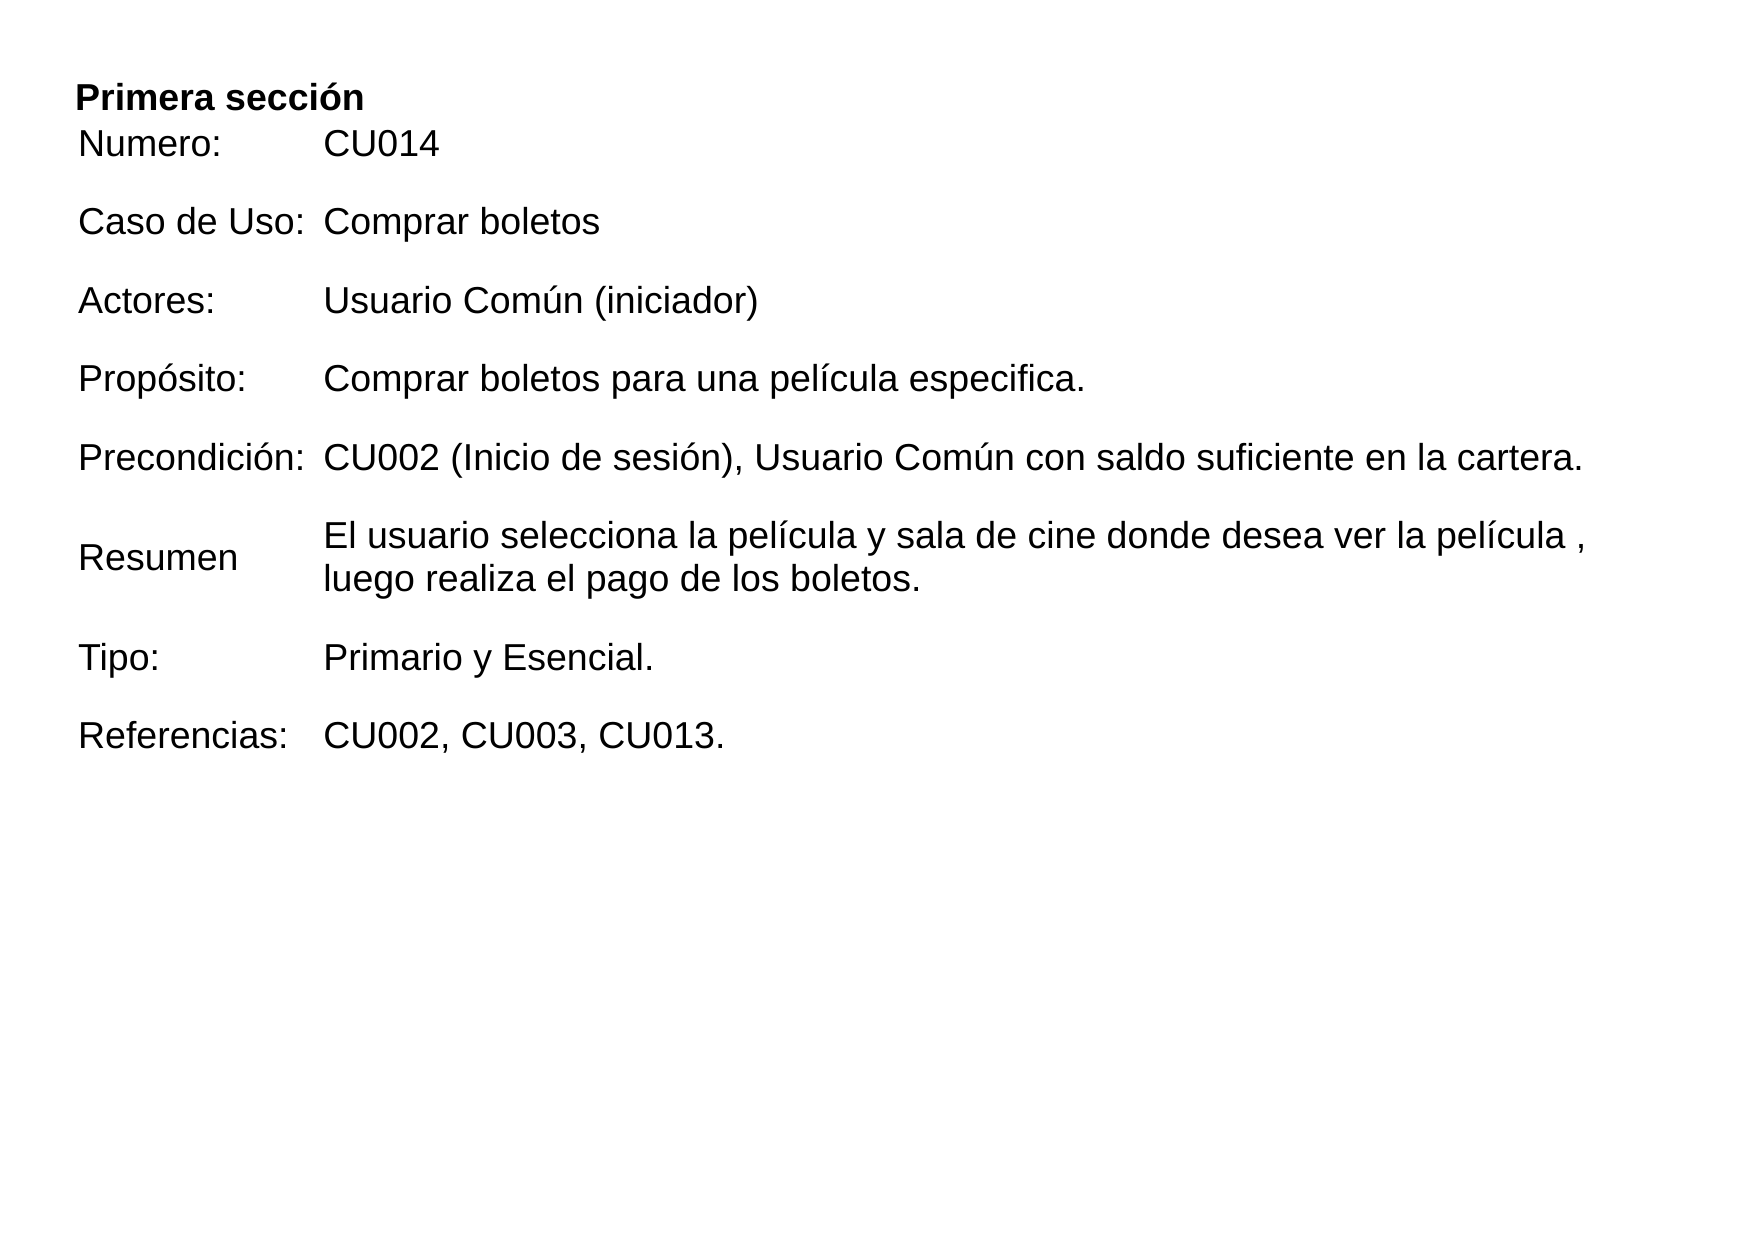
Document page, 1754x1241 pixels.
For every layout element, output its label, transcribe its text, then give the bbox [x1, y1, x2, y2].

text Primera sección [75, 75, 1679, 118]
table_cell Precondición: [75, 432, 320, 510]
table_cell Comprar boletos [320, 197, 1679, 275]
table_cell Tipo: [75, 632, 320, 710]
table_cell Referencias: [75, 710, 320, 789]
table_cell CU002, CU003, CU013. [320, 710, 1679, 789]
table_cell Propósito: [75, 354, 320, 432]
table_cell Usuario Común (iniciador) [320, 275, 1679, 353]
table_cell Actores: [75, 275, 320, 353]
table_cell Primario y Esencial. [320, 632, 1679, 710]
table_cell El usuario selecciona la película y sala de cine donde desea ver la película , luego realiza el pago de los boletos. [320, 510, 1679, 632]
table_cell Comprar boletos para una película especifica. [320, 354, 1679, 432]
table_cell Caso de Uso: [75, 197, 320, 275]
table_header CU014 [320, 118, 1679, 197]
table_cell CU002 (Inicio de sesión), Usuario Común con saldo suficiente en la cartera. [320, 432, 1679, 510]
table_cell Resumen [75, 510, 320, 632]
table_header Numero: [75, 118, 320, 197]
